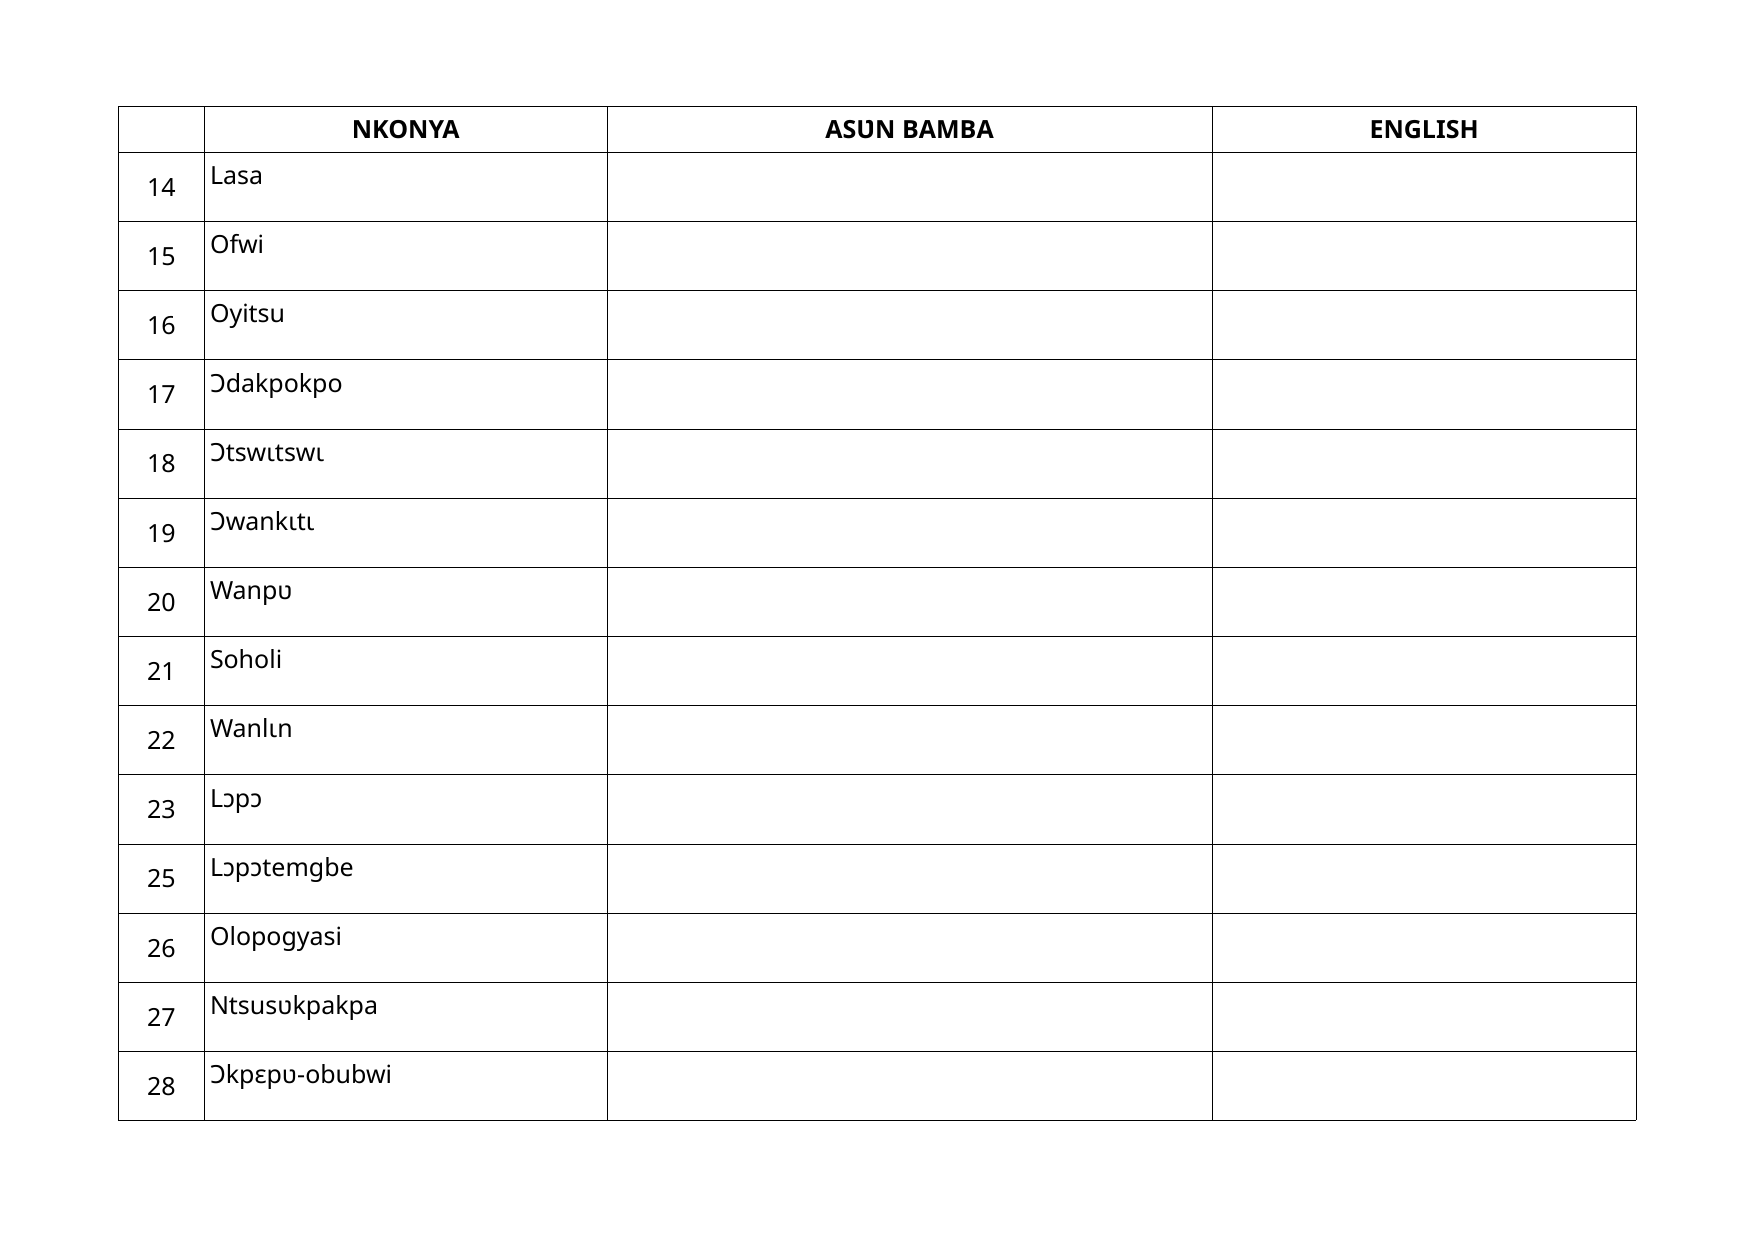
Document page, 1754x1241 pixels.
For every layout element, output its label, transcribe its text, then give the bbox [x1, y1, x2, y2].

table_cell [608, 983, 1212, 1051]
table_cell [1213, 775, 1636, 843]
table_cell Lɔpɔtemgbe [205, 845, 607, 913]
table_cell Lɔpɔ [205, 775, 607, 843]
table_cell 28 [119, 1052, 204, 1120]
table_cell 25 [119, 845, 204, 913]
table_cell [608, 291, 1212, 359]
table_cell Ntsusʋkpakpa [205, 983, 607, 1051]
table_cell Lasa [205, 153, 607, 221]
table_cell [1213, 153, 1636, 221]
table_cell [608, 637, 1212, 705]
table_cell [608, 1052, 1212, 1120]
table_cell [1213, 499, 1636, 567]
table_cell Wanpʋ [205, 568, 607, 636]
table_cell 26 [119, 914, 204, 982]
table_cell [608, 706, 1212, 774]
table_cell [608, 845, 1212, 913]
table_cell 17 [119, 360, 204, 428]
table_cell Ɔwankɩtɩ [205, 499, 607, 567]
table_cell [1213, 430, 1636, 498]
table_cell 18 [119, 430, 204, 498]
table_cell Soholi [205, 637, 607, 705]
table_header [119, 107, 204, 152]
table_cell 21 [119, 637, 204, 705]
table_cell [1213, 845, 1636, 913]
table_cell [1213, 568, 1636, 636]
table_cell Oyitsu [205, 291, 607, 359]
table_cell Ɔdakpokpo [205, 360, 607, 428]
table_cell [608, 222, 1212, 290]
table_cell 20 [119, 568, 204, 636]
table_cell [1213, 1052, 1636, 1120]
table_cell [608, 430, 1212, 498]
table_cell [1213, 291, 1636, 359]
table_cell [608, 914, 1212, 982]
table_cell [608, 360, 1212, 428]
table_cell 16 [119, 291, 204, 359]
table_header ENGLISH [1213, 107, 1636, 152]
table_cell [1213, 983, 1636, 1051]
table_cell Ofwi [205, 222, 607, 290]
table_cell [1213, 222, 1636, 290]
table_cell 23 [119, 775, 204, 843]
table_cell 27 [119, 983, 204, 1051]
table_cell [608, 499, 1212, 567]
table_header ASƲN BAMBA [608, 107, 1212, 152]
table_cell [1213, 914, 1636, 982]
table_cell Wanlɩn [205, 706, 607, 774]
table_cell 19 [119, 499, 204, 567]
table_cell 22 [119, 706, 204, 774]
table_cell 15 [119, 222, 204, 290]
table_cell Ɔtswɩtswɩ [205, 430, 607, 498]
table_cell Ɔkpɛpʋ-obubwi [205, 1052, 607, 1120]
table_cell [1213, 706, 1636, 774]
table_header NKONYA [205, 107, 607, 152]
table_cell Olopogyasi [205, 914, 607, 982]
table_cell [608, 568, 1212, 636]
table_cell [1213, 360, 1636, 428]
table_cell 14 [119, 153, 204, 221]
table_cell [608, 153, 1212, 221]
table_cell [1213, 637, 1636, 705]
table_cell [608, 775, 1212, 843]
